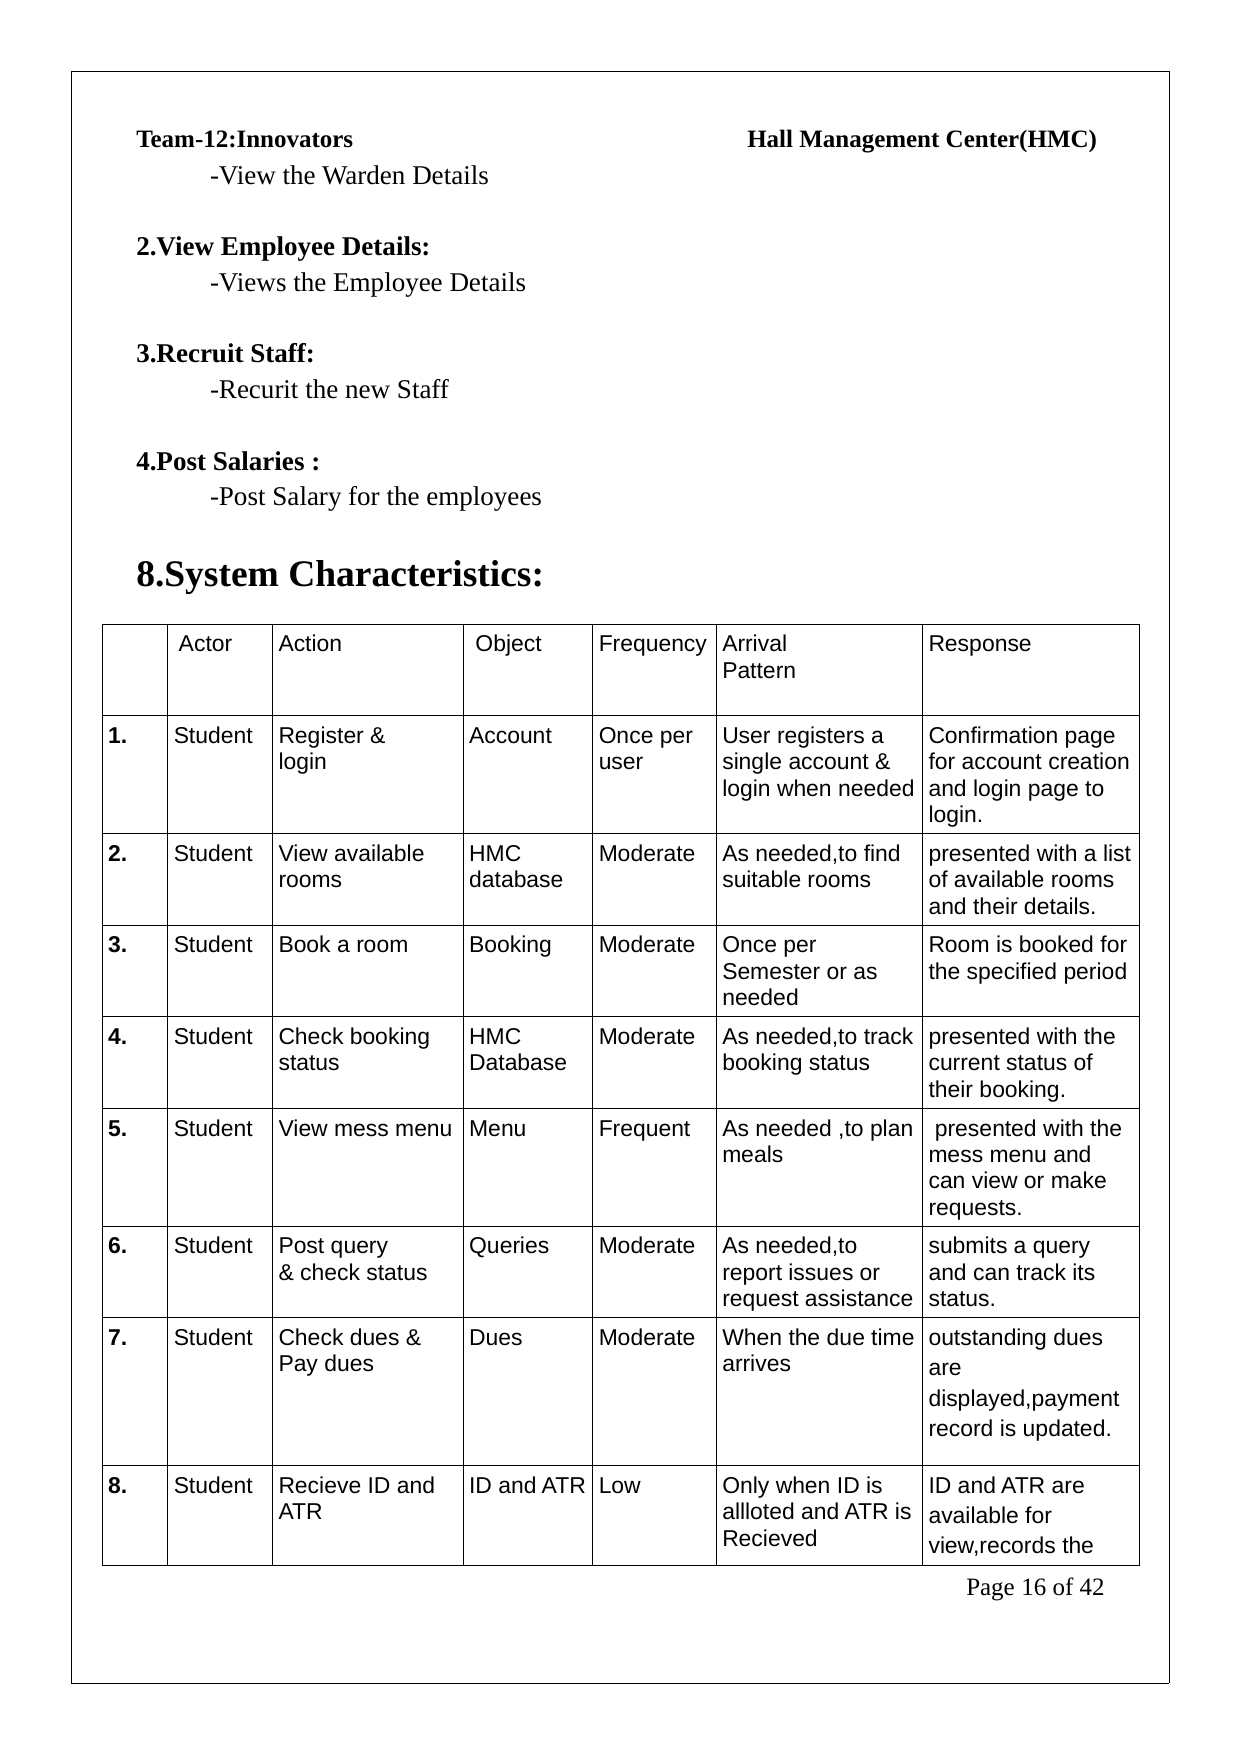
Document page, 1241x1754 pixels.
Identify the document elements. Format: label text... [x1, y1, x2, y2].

table_header Object [464, 625, 592, 715]
table_cell Student [168, 1318, 272, 1465]
table_cell Post query & check status [273, 1227, 463, 1317]
table_cell 4. [103, 1017, 167, 1108]
table_cell Student [168, 1017, 272, 1108]
table_cell As needed,to find suitable rooms [717, 834, 922, 925]
table_cell 8. [103, 1466, 167, 1564]
text 8.System Characteristics: [136, 552, 1104, 595]
text -Recurit the new Staff [136, 373, 1104, 404]
table_cell As needed ,to plan meals [717, 1109, 922, 1226]
table_cell Register & login [273, 716, 463, 833]
table_cell ID and ATR [464, 1466, 592, 1564]
table_cell 7. [103, 1318, 167, 1465]
table_cell Account [464, 716, 592, 833]
table_cell Confirmation page for account creation and login page to login. [923, 716, 1139, 833]
table_cell User registers a single account & login when needed [717, 716, 922, 833]
table_header Frequency [593, 625, 716, 715]
table_cell Student [168, 716, 272, 833]
table_cell Low [593, 1466, 716, 1564]
text 4.Post Salaries : [136, 444, 1104, 476]
table_cell Recieve ID and ATR [273, 1466, 463, 1564]
table_cell Queries [464, 1227, 592, 1317]
table_header Action [273, 625, 463, 715]
table_cell Moderate [593, 1017, 716, 1108]
text -Views the Employee Details [136, 266, 1104, 297]
table_cell Student [168, 834, 272, 925]
table_cell Student [168, 1227, 272, 1317]
table_cell As needed,to report issues or request assistance [717, 1227, 922, 1317]
table_cell Frequent [593, 1109, 716, 1226]
table_cell Menu [464, 1109, 592, 1226]
table_cell View available rooms [273, 834, 463, 925]
table_cell 5. [103, 1109, 167, 1226]
table_cell Check dues & Pay dues [273, 1318, 463, 1465]
table_header [103, 625, 167, 715]
table_cell Book a room [273, 926, 463, 1016]
table_cell ID and ATR are available for view,records the [923, 1466, 1139, 1564]
table_cell submits a query and can track its status. [923, 1227, 1139, 1317]
table_cell View mess menu [273, 1109, 463, 1226]
text -View the Warden Details [136, 159, 1104, 190]
text 3.Recruit Staff: [136, 337, 1104, 368]
table_cell Student [168, 1466, 272, 1564]
table_cell Booking [464, 926, 592, 1016]
table_cell Moderate [593, 926, 716, 1016]
text -Post Salary for the employees [136, 480, 1104, 511]
table_cell Room is booked for the specified period [923, 926, 1139, 1016]
table_cell 3. [103, 926, 167, 1016]
table_cell 1. [103, 716, 167, 833]
table_cell Moderate [593, 1227, 716, 1317]
table_header Arrival Pattern [717, 625, 922, 715]
table_cell Only when ID is allloted and ATR is Recieved [717, 1466, 922, 1564]
table_cell Check booking status [273, 1017, 463, 1108]
table_cell Once per user [593, 716, 716, 833]
table_cell Student [168, 926, 272, 1016]
table_cell As needed,to track booking status [717, 1017, 922, 1108]
text 2.View Employee Details: [136, 230, 1104, 261]
table_cell Moderate [593, 1318, 716, 1465]
table_cell 2. [103, 834, 167, 925]
table_cell presented with a list of available rooms and their details. [923, 834, 1139, 925]
table_cell When the due time arrives [717, 1318, 922, 1465]
table_cell Moderate [593, 834, 716, 925]
table_cell Student [168, 1109, 272, 1226]
table_cell HMC database [464, 834, 592, 925]
table_cell 6. [103, 1227, 167, 1317]
table_cell presented with the mess menu and can view or make requests. [923, 1109, 1139, 1226]
table_cell Once per Semester or as needed [717, 926, 922, 1016]
table_cell Dues [464, 1318, 592, 1465]
table_cell outstanding dues are displayed,payment record is updated. [923, 1318, 1139, 1465]
table_header Actor [168, 625, 272, 715]
table_cell HMC Database [464, 1017, 592, 1108]
table_cell presented with the current status of their booking. [923, 1017, 1139, 1108]
table_header Response [923, 625, 1139, 715]
